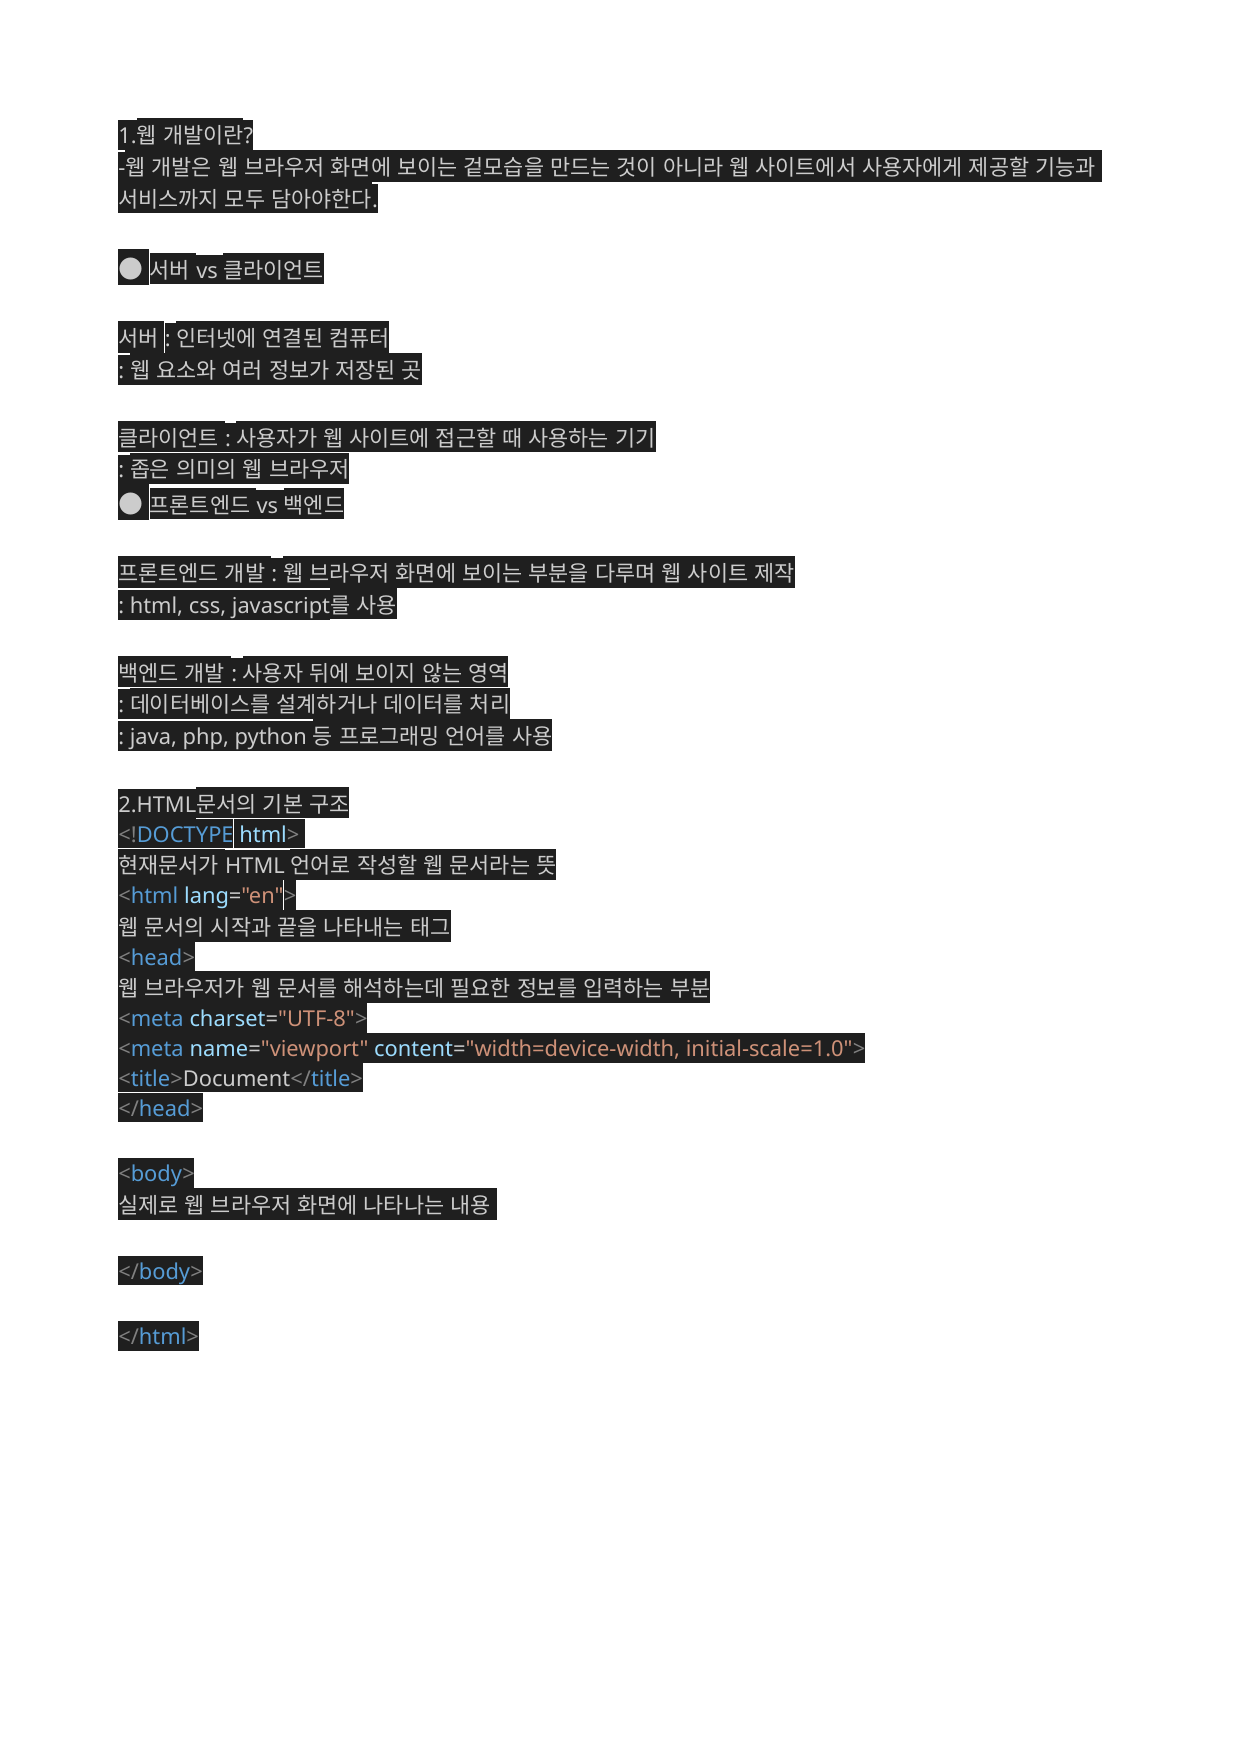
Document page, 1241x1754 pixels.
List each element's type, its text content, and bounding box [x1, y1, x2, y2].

text <html lang="en"> [118, 880, 1122, 910]
text 1.웹 개발이란? [118, 118, 1122, 150]
text : 데이터베이스를 설계하거나 데이터를 처리 [118, 687, 1122, 719]
text 실제로 웹 브라우저 화면에 나타나는 내용 [118, 1188, 1122, 1220]
text </body> [118, 1256, 1122, 1285]
text 백엔드 개발 : 사용자 뒤에 보이지 않는 영역 [118, 656, 1122, 687]
text ● 서버 vs 클라이언트 [118, 249, 1122, 285]
text : 좁은 의미의 웹 브라우저 [118, 452, 1122, 484]
text 웹 문서의 시작과 끝을 나타내는 태그 [118, 910, 1122, 942]
text <!DOCTYPE html> [118, 819, 1122, 848]
text ● 프론트엔드 vs 백엔드 [118, 484, 1122, 520]
text : java, php, python 등 프로그래밍 언어를 사용 [118, 719, 1122, 751]
text </html> [118, 1321, 1122, 1351]
text 현재문서가 HTML 언어로 작성할 웹 문서라는 뜻 [118, 848, 1122, 880]
text <head> [118, 942, 1122, 971]
text <title>Document</title> [118, 1063, 1122, 1092]
text 2.HTML문서의 기본 구조 [118, 787, 1122, 819]
text : 웹 요소와 여러 정보가 저장된 곳 [118, 353, 1122, 385]
text 서버 : 인터넷에 연결된 컴퓨터 [118, 321, 1122, 353]
text 웹 브라우저가 웹 문서를 해석하는데 필요한 정보를 입력하는 부분 [118, 971, 1122, 1003]
text -웹 개발은 웹 브라우저 화면에 보이는 겉모습을 만드는 것이 아니라 웹 사이트에서 사용자에게 제공할 기능과 서비스까지 모두 담아야한다. [118, 150, 1122, 213]
text 클라이언트 : 사용자가 웹 사이트에 접근할 때 사용하는 기기 [118, 421, 1122, 452]
text <meta charset="UTF-8"> [118, 1003, 1122, 1033]
text 프론트엔드 개발 : 웹 브라우저 화면에 보이는 부분을 다루며 웹 사이트 제작 [118, 556, 1122, 588]
text <body> [118, 1158, 1122, 1188]
text : html, css, javascript를 사용 [118, 588, 1122, 620]
text <meta name="viewport" content="width=device-width, initial-scale=1.0"> [118, 1033, 1122, 1063]
text </head> [118, 1092, 1122, 1122]
